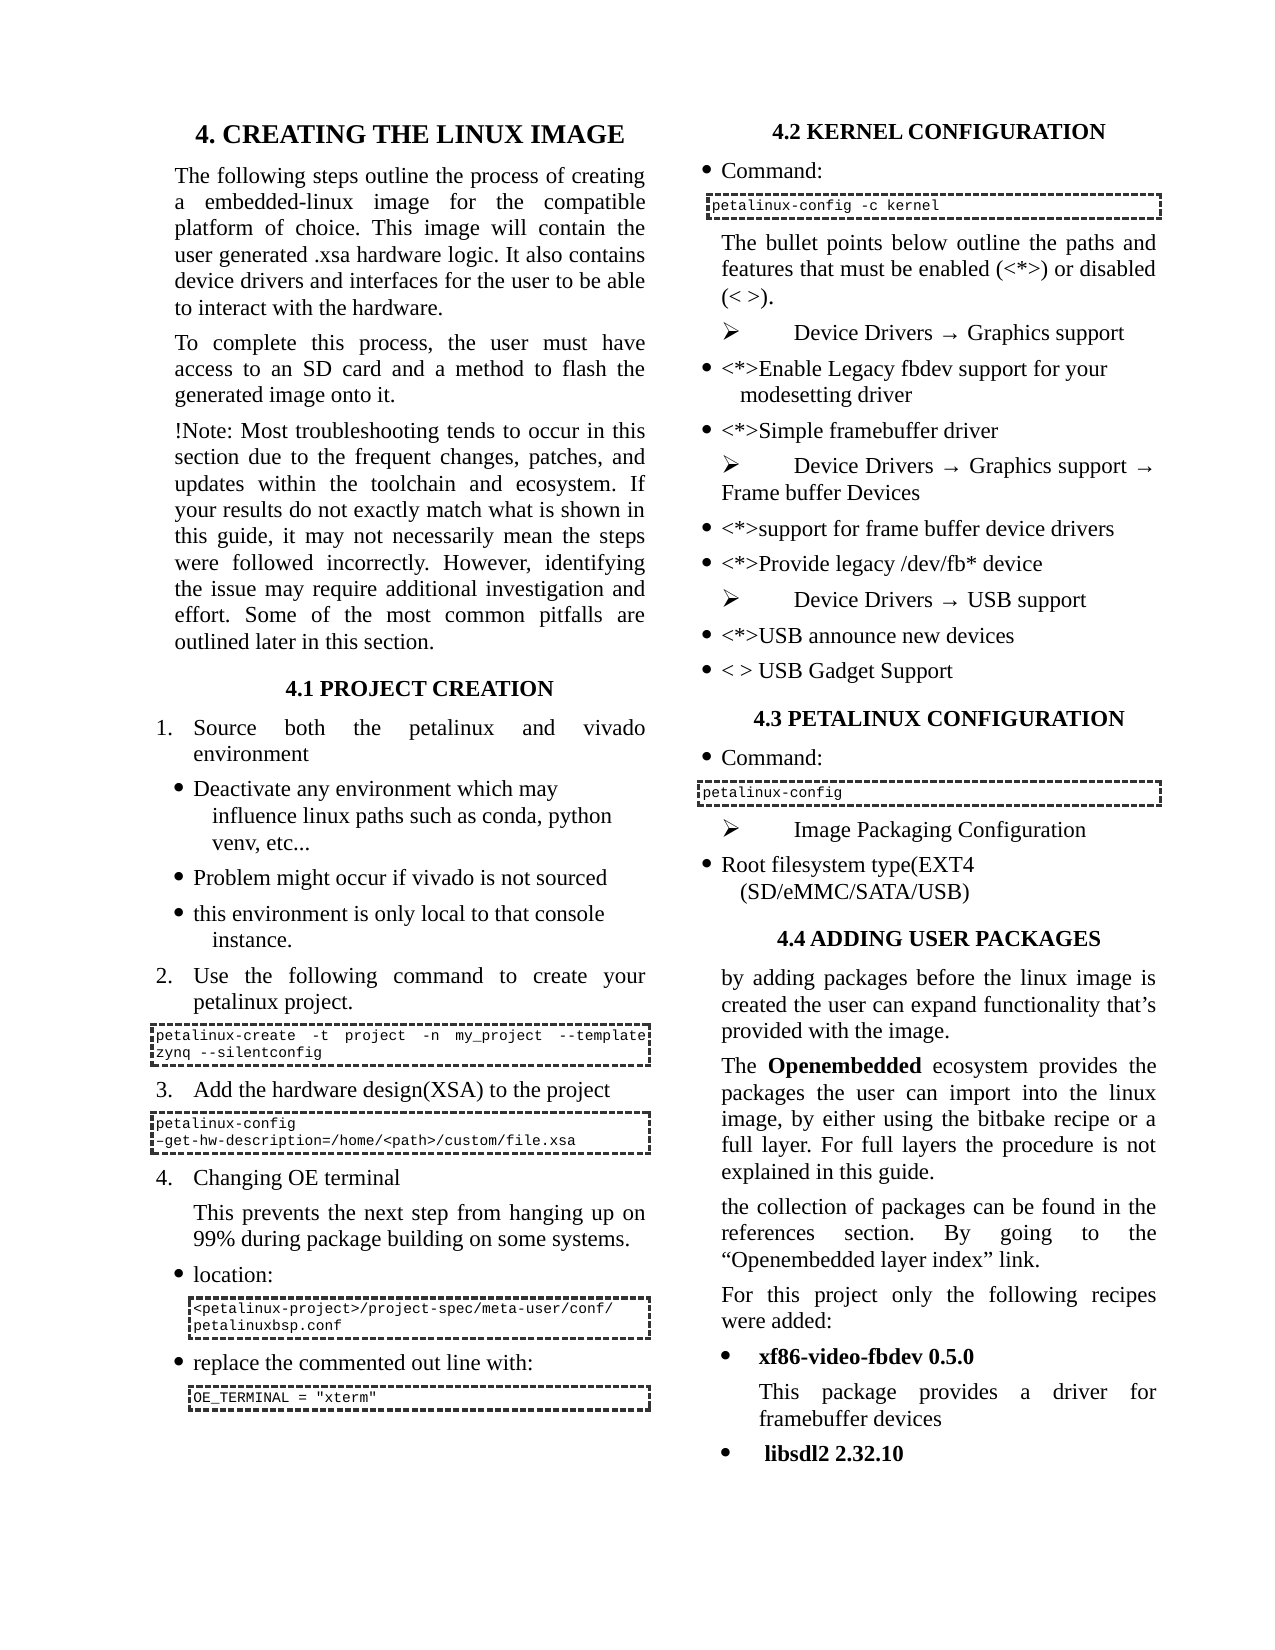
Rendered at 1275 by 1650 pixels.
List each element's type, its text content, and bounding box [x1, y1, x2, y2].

text This prevents the next step from hanging up on 99% during package building on some systems. [193, 1199, 646, 1252]
list Changing OE terminal [156, 1164, 646, 1190]
list <*>USB announce new devices [702, 622, 1157, 649]
list <*>support for frame buffer device drivers [702, 515, 1157, 541]
list Root filesystem type(EXT4 (SD/eMMC/SATA/USB) [702, 851, 1157, 904]
list Device Drivers → USB support [721, 586, 1157, 613]
list Command: [702, 744, 1157, 771]
text the collection of packages can be found in the references section. By going to the “Openembedded layer index” link. [721, 1193, 1157, 1272]
list this environment is only local to that console instance. [174, 899, 646, 953]
list libsdl2 2.32.10 [721, 1440, 1157, 1467]
text petalinux-create -t project -n my_project --template zynq --silentconfig [150, 1023, 646, 1067]
list <*>Enable Legacy fbdev support for your modesetting driver [702, 355, 1157, 408]
text The bullet points below outline the paths and features that must be enabled (<*>) or disabled (< >). [721, 229, 1157, 310]
text To complete this process, the user must have access to an SD card and a method to flash the generated image onto it. [174, 329, 646, 408]
text by adding packages before the linux image is created the user can expand functionality that’s provided with the image. [721, 964, 1157, 1043]
text The Openembedded ecosystem provides the packages the user can import into the linux image, by either using the bitbake recipe or a full layer. For full layers the procedure is not explained in this guide. [721, 1052, 1157, 1184]
list This package provides a driver for framebuffer devices [721, 1378, 1157, 1431]
text For this project only the following recipes were added: [721, 1281, 1157, 1334]
subtitle 4.4 ADDING USER PACKAGES [683, 925, 1157, 952]
list replace the commented out line with: [174, 1349, 646, 1376]
list Problem might occur if vivado is not sourced [174, 864, 646, 891]
text The following steps outline the process of creating a embedded-linux image for the compatible platform of choice. This image will contain the user generated .xsa hardware logic. It also contains device drivers and interfaces for the user to be able to interact with the hardware. [174, 162, 646, 320]
list <petalinux-project>/project-spec/meta-user/conf/petalinuxbsp.conf [188, 1296, 646, 1340]
text petalinux-config –get-hw-description=/home/<path>/custom/file.xsa [150, 1111, 646, 1155]
list Use the following command to create your petalinux project. [156, 962, 646, 1014]
list xf86-video-fbdev 0.5.0 [721, 1343, 1157, 1369]
list Command: [702, 157, 1157, 184]
subtitle 4.1 PROJECT CREATION [156, 675, 646, 701]
list <*>Provide legacy /dev/fb* device [702, 550, 1157, 577]
list <*>Simple framebuffer driver [702, 417, 1157, 444]
subtitle 4.2 KERNEL CONFIGURATION [683, 118, 1157, 144]
list Device Drivers → Graphics support [721, 319, 1157, 346]
text !Note: Most troubleshooting tends to occur in this section due to the frequent changes, patches, and updates within the toolchain and ecosystem. If your results do not exactly match what is shown in this guide, it may not necessarily mean the steps were followed incorrectly. However, identifying the issue may require additional investigation and effort. Some of the most common pitfalls are outlined later in this section. [174, 417, 646, 654]
list Deactivate any environment which may influence linux paths such as conda, python venv, etc... [174, 775, 646, 855]
list Image Packaging Configuration [721, 816, 1157, 842]
list Device Drivers → Graphics support → Frame buffer Devices [721, 453, 1157, 506]
list OE_TERMINAL = "xterm" [188, 1384, 646, 1412]
subtitle 4. CREATING THE LINUX IMAGE [174, 118, 646, 149]
list location: [174, 1261, 646, 1287]
subtitle 4.3 PETALINUX CONFIGURATION [683, 705, 1157, 732]
list Source both the petalinux and vivado environment [156, 714, 646, 766]
list petalinux-config -c kernel [706, 193, 1162, 220]
list < > USB Gadget Support [702, 658, 1157, 684]
list Add the hardware design(XSA) to the project [156, 1076, 646, 1102]
list petalinux-config [697, 780, 1162, 807]
